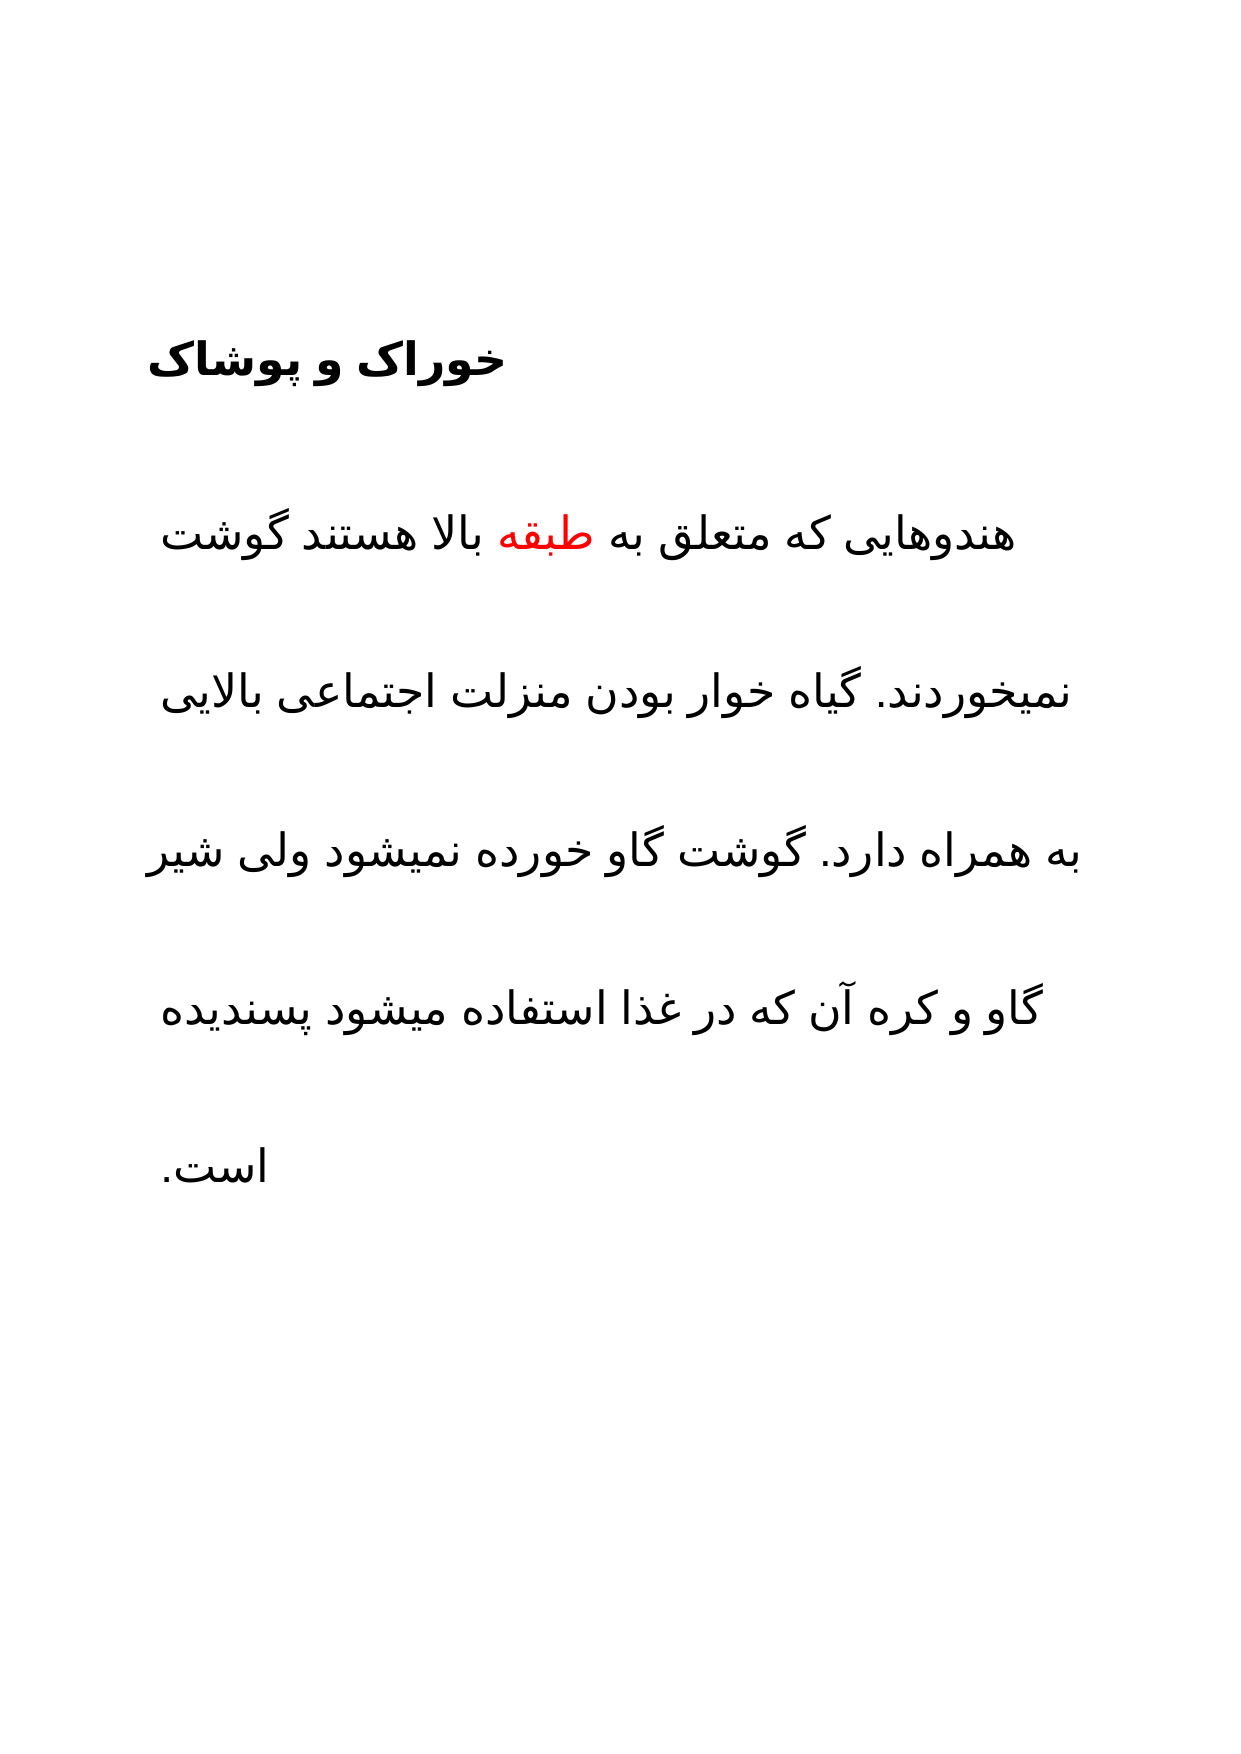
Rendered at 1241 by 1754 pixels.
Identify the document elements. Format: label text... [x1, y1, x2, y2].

text خوراک و پوشاک [148, 332, 1093, 385]
text هندوهایی که متعلق به طبقه بالا هستند گوشت نمیخوردند. گیاه خوار بودن منزلت اجتماعی بالایی به همراه دارد. گوشت گاو خورده نمیشود ولی شیر گاو و کره آن که در غذا استفاده میشود پسندیده است. [148, 507, 1093, 1192]
